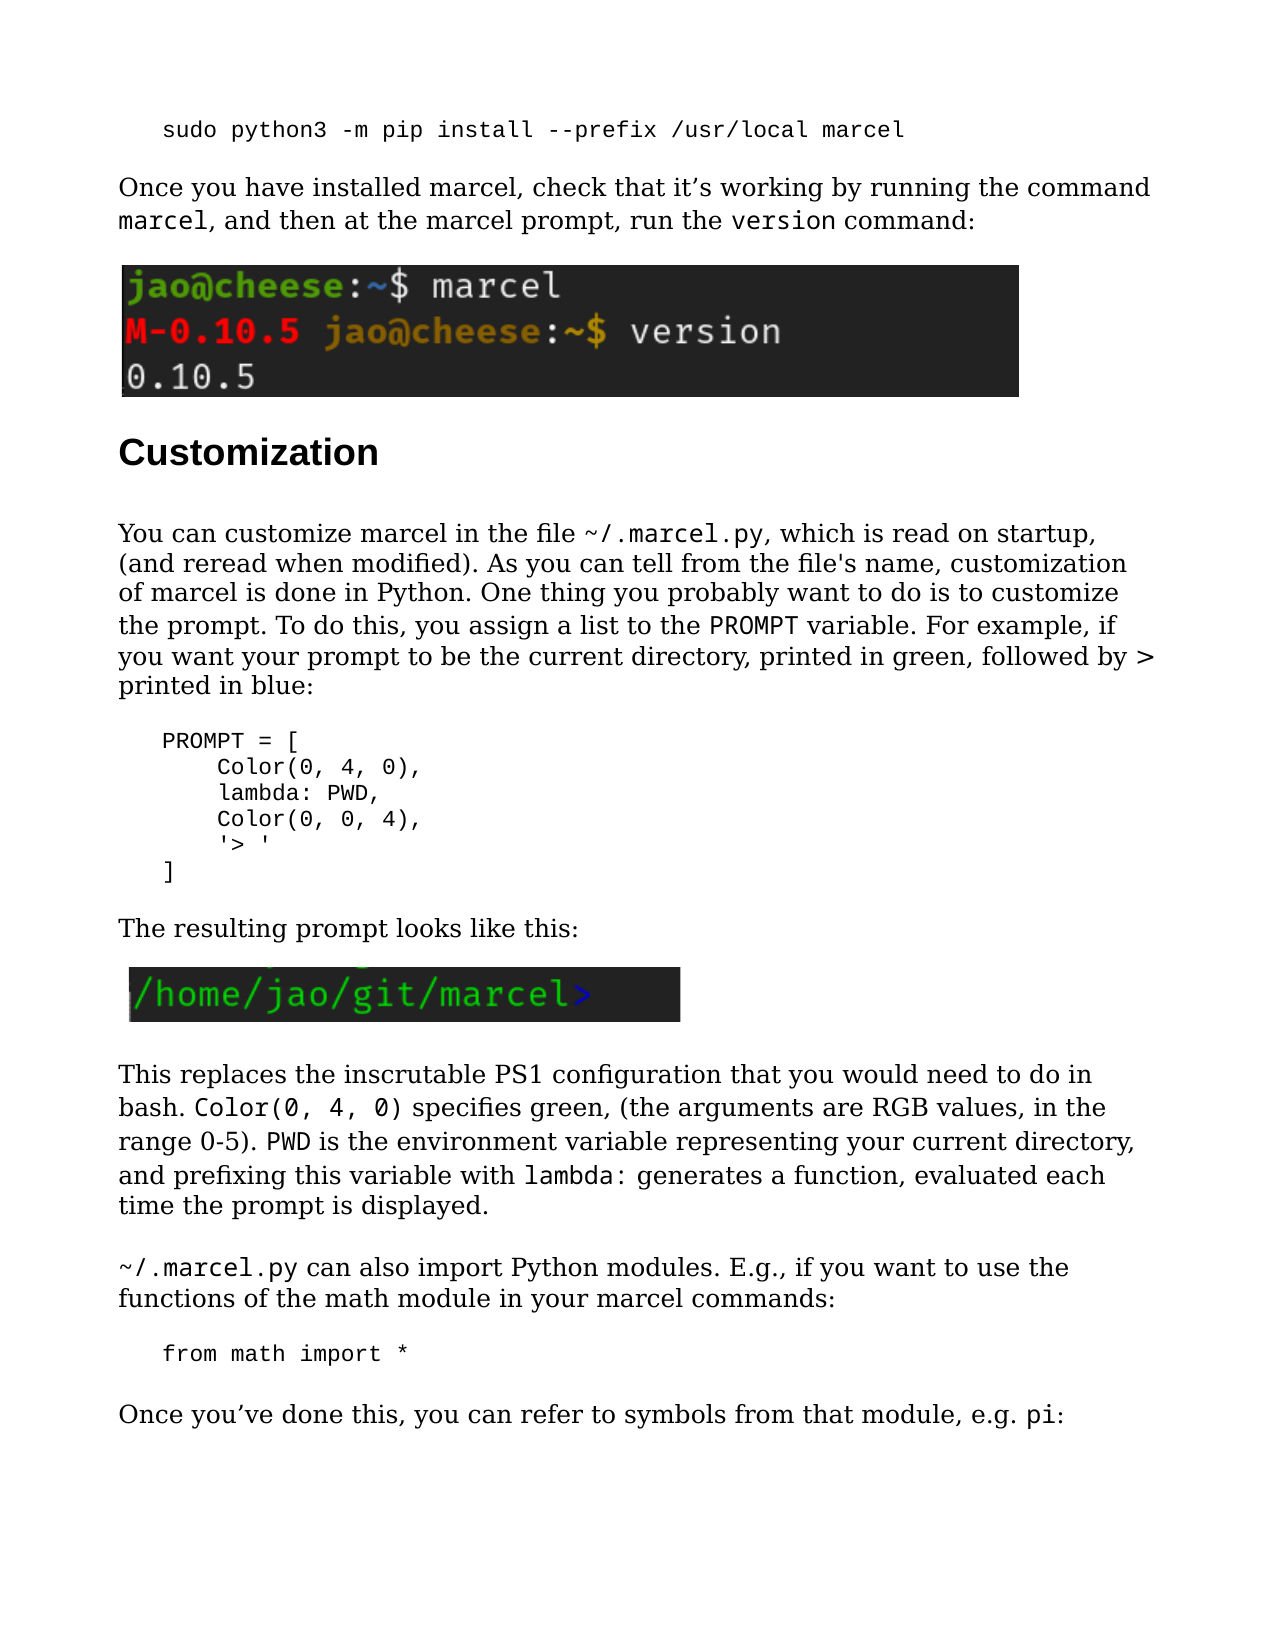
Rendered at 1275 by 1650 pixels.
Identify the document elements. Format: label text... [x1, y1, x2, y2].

text from math import * [162, 1342, 1157, 1368]
text ~/.marcel.py can also import Python modules. E.g., if you want to use the functions of the math module in your marcel commands: [118, 1250, 1157, 1313]
text '> ' [162, 833, 1157, 859]
text The resulting prompt looks like this: [118, 914, 1157, 943]
text Once you’ve done this, you can refer to symbols from that module, e.g. pi: [118, 1397, 1157, 1431]
text Once you have installed marcel, check that it’s working by running the command marcel, and then at the marcel prompt, run the version command: [118, 173, 1157, 236]
text Color(0, 4, 0), [162, 755, 1157, 781]
text You can customize marcel in the file ~/.marcel.py, which is read on startup, (and reread when modified). As you can tell from the file's name, customization of marcel is done in Python. One thing you probably want to do is to customize the prompt. To do this, you assign a list to the PROMPT variable. For example, if you want your prompt to be the current directory, printed in green, followed by > printed in blue: [118, 515, 1157, 700]
subtitle Customization [118, 430, 1157, 474]
text PROMPT = [ [162, 729, 1157, 755]
text ] [162, 859, 1157, 885]
text sudo python3 -m pip install --prefix /usr/local marcel [162, 118, 1157, 144]
text lambda: PWD, Color(0, 0, 4), [162, 781, 1157, 833]
picture [128, 967, 681, 1022]
text This replaces the inscrutable PS1 configuration that you would need to do in bash. Color(0, 4, 0) specifies green, (the arguments are RGB values, in the range 0-5). PWD is the environment variable representing your current directory, and prefixing this variable with lambda: generates a function, evaluated each time the prompt is displayed. [118, 1060, 1157, 1221]
picture [121, 265, 1019, 397]
